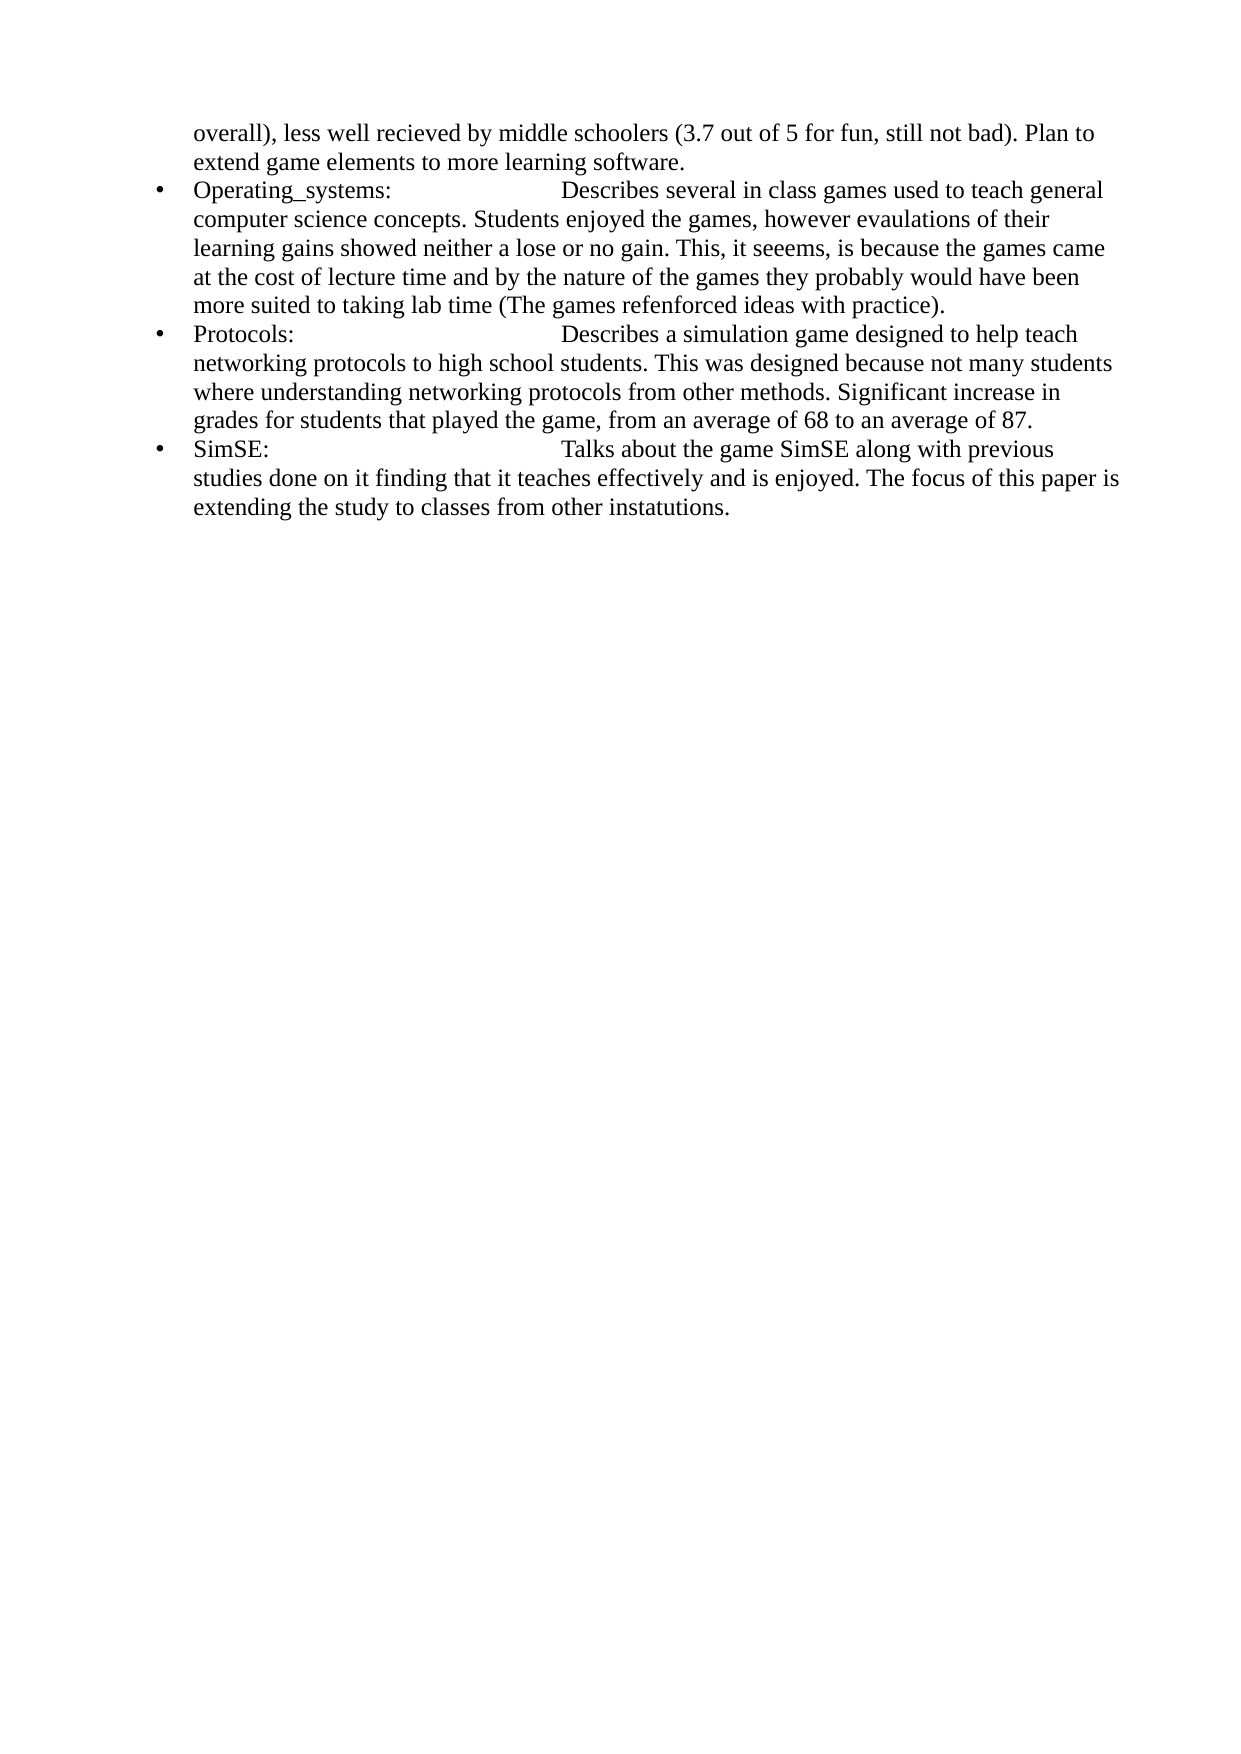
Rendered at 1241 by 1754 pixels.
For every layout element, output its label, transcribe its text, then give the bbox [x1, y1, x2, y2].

list Protocols: Describes a simulation game designed to help teach networking protocols to high school students. This was designed because not many students where understanding networking protocols from other methods. Significant increase in grades for students that played the game, from an average of 68 to an average of 87. [156, 319, 1122, 434]
list Operating_systems: Describes several in class games used to teach general computer science concepts. Students enjoyed the games, however evaulations of their learning gains showed neither a lose or no gain. This, it seeems, is because the games came at the cost of lecture time and by the nature of the games they probably would have been more suited to taking lab time (The games refenforced ideas with practice). [156, 176, 1122, 319]
list SimSE: Talks about the game SimSE along with previous studies done on it finding that it teaches effectively and is enjoyed. The focus of this paper is extending the study to classes from other instatutions. [156, 434, 1122, 521]
list overall), less well recieved by middle schoolers (3.7 out of 5 for fun, still not bad). Plan to extend game elements to more learning software. [156, 118, 1122, 176]
